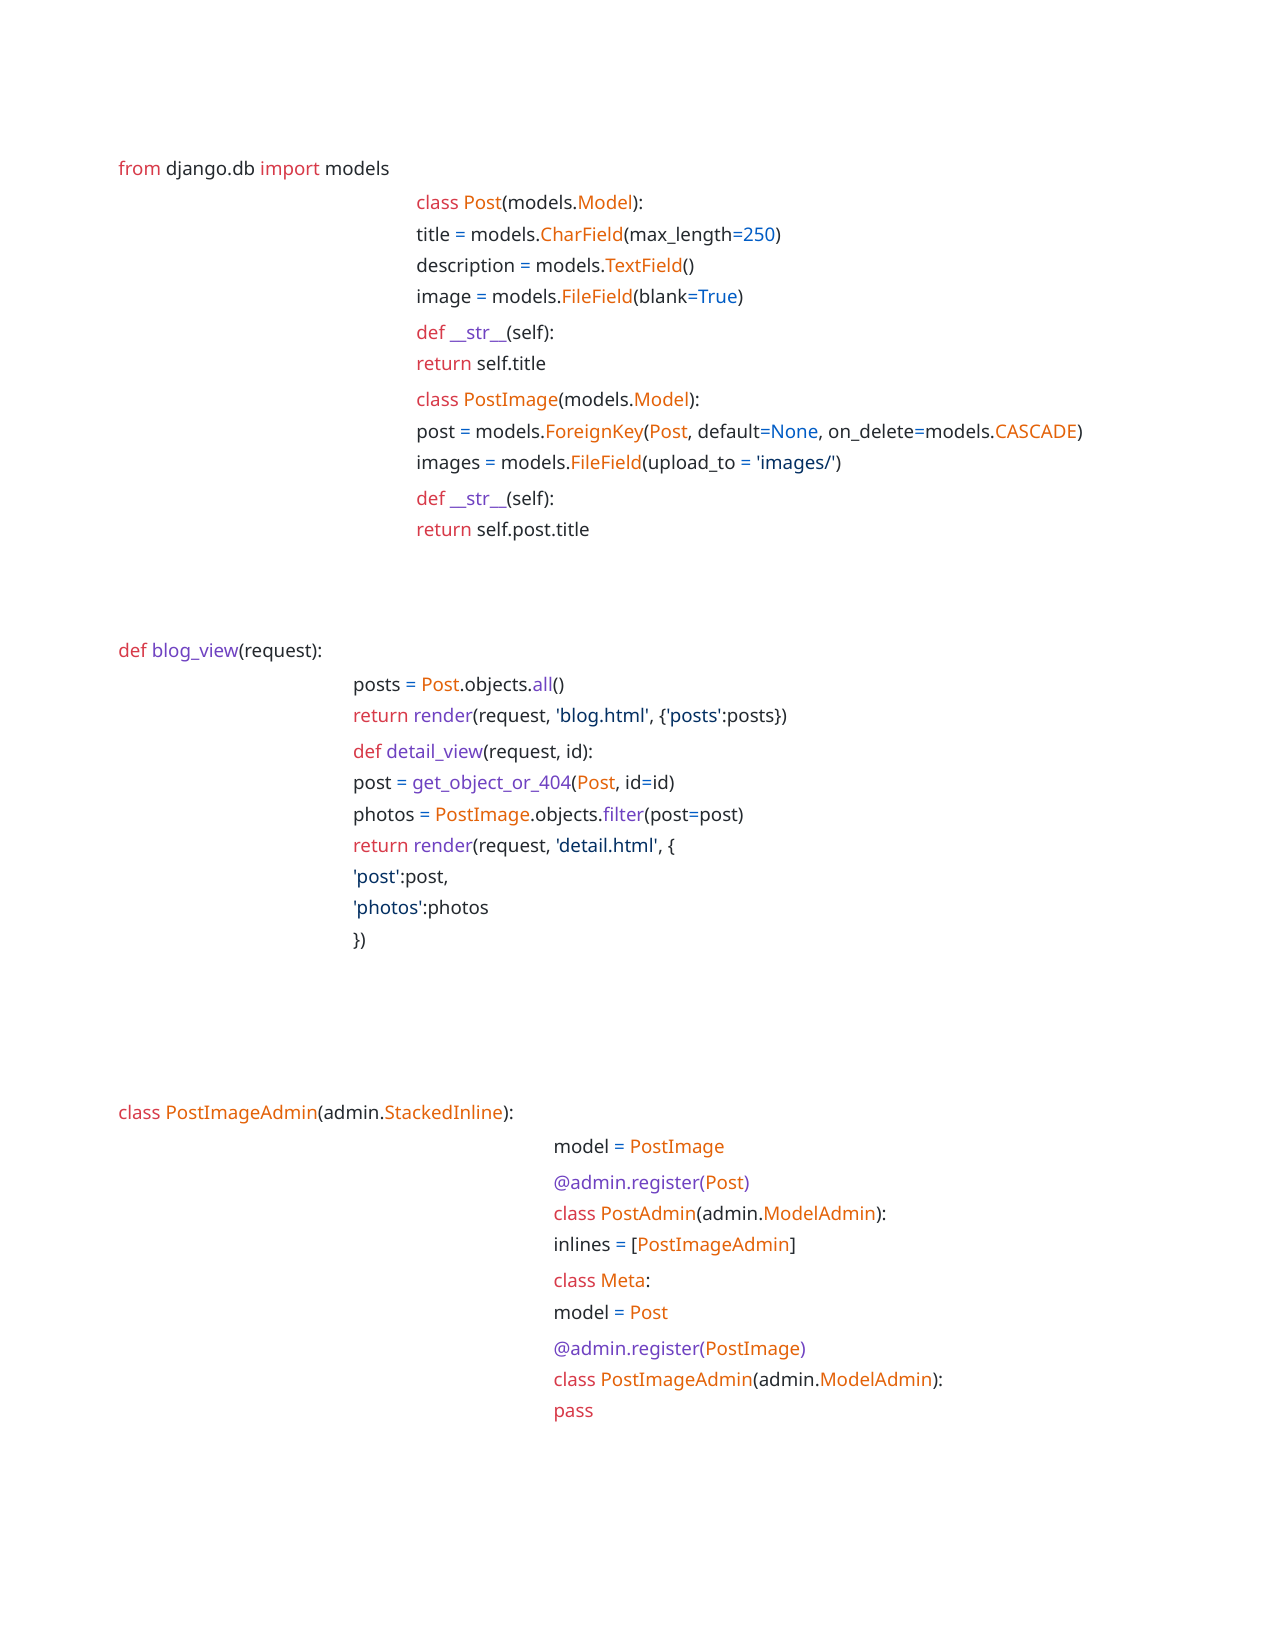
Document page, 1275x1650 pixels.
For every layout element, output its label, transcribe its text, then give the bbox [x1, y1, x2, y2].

table_cell [118, 1195, 553, 1226]
table_cell [553, 1159, 982, 1163]
table_cell [118, 1361, 553, 1392]
table_cell [353, 728, 845, 733]
table_cell photos = PostImage.objects.filter(post=post) [353, 795, 845, 826]
table_cell posts = Post.objects.all() [353, 665, 845, 697]
table_cell [118, 444, 416, 475]
table_cell [118, 1293, 553, 1324]
table_header def blog_view(request): [118, 628, 353, 665]
table_header from django.db import models [118, 147, 416, 184]
table_cell [118, 733, 353, 764]
table_cell [118, 1164, 553, 1195]
table_cell [118, 728, 353, 733]
table_header [416, 147, 1157, 184]
table_cell [118, 1257, 553, 1262]
table_cell [118, 345, 416, 376]
table_cell def __str__(self): [416, 314, 1157, 345]
table_cell [118, 1226, 553, 1257]
table_cell [118, 412, 416, 443]
table_cell [416, 376, 1157, 381]
table_cell [553, 1325, 982, 1329]
table_header [353, 628, 845, 665]
table_cell def detail_view(request, id): [353, 733, 845, 764]
table_cell inlines = [PostImageAdmin] [553, 1226, 982, 1257]
table_header [553, 1090, 982, 1127]
table_cell def __str__(self): [416, 480, 1157, 511]
table_cell pass [553, 1392, 982, 1423]
table_cell [416, 309, 1157, 314]
table_cell [118, 246, 416, 278]
table_cell [118, 764, 353, 795]
table_cell 'photos':photos [353, 889, 845, 920]
table_cell 'post':post, [353, 858, 845, 889]
table_cell description = models.TextField() [416, 246, 1157, 278]
table_cell [118, 376, 416, 381]
table_cell class Post(models.Model): [416, 184, 1157, 215]
table_cell [118, 309, 416, 314]
table_cell [118, 951, 353, 962]
table_cell [118, 858, 353, 889]
table_cell class PostImage(models.Model): [416, 381, 1157, 412]
table_cell return self.title [416, 345, 1157, 376]
table_cell class Meta: [553, 1262, 982, 1293]
table_cell [416, 475, 1157, 479]
table_cell [118, 278, 416, 309]
table_cell [553, 1257, 982, 1262]
table_cell [118, 1128, 553, 1159]
table_header class PostImageAdmin(admin.StackedInline): [118, 1090, 553, 1127]
table_cell @admin.register(Post) [553, 1164, 982, 1195]
table_cell image = models.FileField(blank=True) [416, 278, 1157, 309]
table_cell return self.post.title [416, 511, 1157, 542]
table_cell title = models.CharField(max_length=250) [416, 215, 1157, 246]
table_cell [353, 951, 845, 962]
table_cell [118, 1392, 553, 1423]
table_cell post = models.ForeignKey(Post, default=None, on_delete=models.CASCADE) [416, 412, 1157, 443]
table_cell [118, 665, 353, 697]
table_cell [118, 381, 416, 412]
table_cell [118, 1262, 553, 1293]
table_cell [118, 314, 416, 345]
table_cell [118, 480, 416, 511]
table_cell [118, 1159, 553, 1163]
table_cell [118, 697, 353, 728]
table_cell [118, 795, 353, 826]
table_cell [118, 475, 416, 479]
table_cell model = PostImage [553, 1128, 982, 1159]
table_cell [118, 215, 416, 246]
table_cell }) [353, 920, 845, 951]
table_cell [118, 920, 353, 951]
table_cell class PostImageAdmin(admin.ModelAdmin): [553, 1361, 982, 1392]
table_cell [118, 1329, 553, 1361]
table_cell model = Post [553, 1293, 982, 1324]
table_cell class PostAdmin(admin.ModelAdmin): [553, 1195, 982, 1226]
table_cell @admin.register(PostImage) [553, 1329, 982, 1361]
table_cell [118, 826, 353, 858]
table_cell [118, 1325, 553, 1329]
table_cell [118, 889, 353, 920]
table_cell return render(request, 'detail.html', { [353, 826, 845, 858]
table_cell [118, 184, 416, 215]
table_cell [118, 511, 416, 542]
table_cell return render(request, 'blog.html', {'posts':posts}) [353, 697, 845, 728]
table_cell post = get_object_or_404(Post, id=id) [353, 764, 845, 795]
table_cell images = models.FileField(upload_to = 'images/') [416, 444, 1157, 475]
